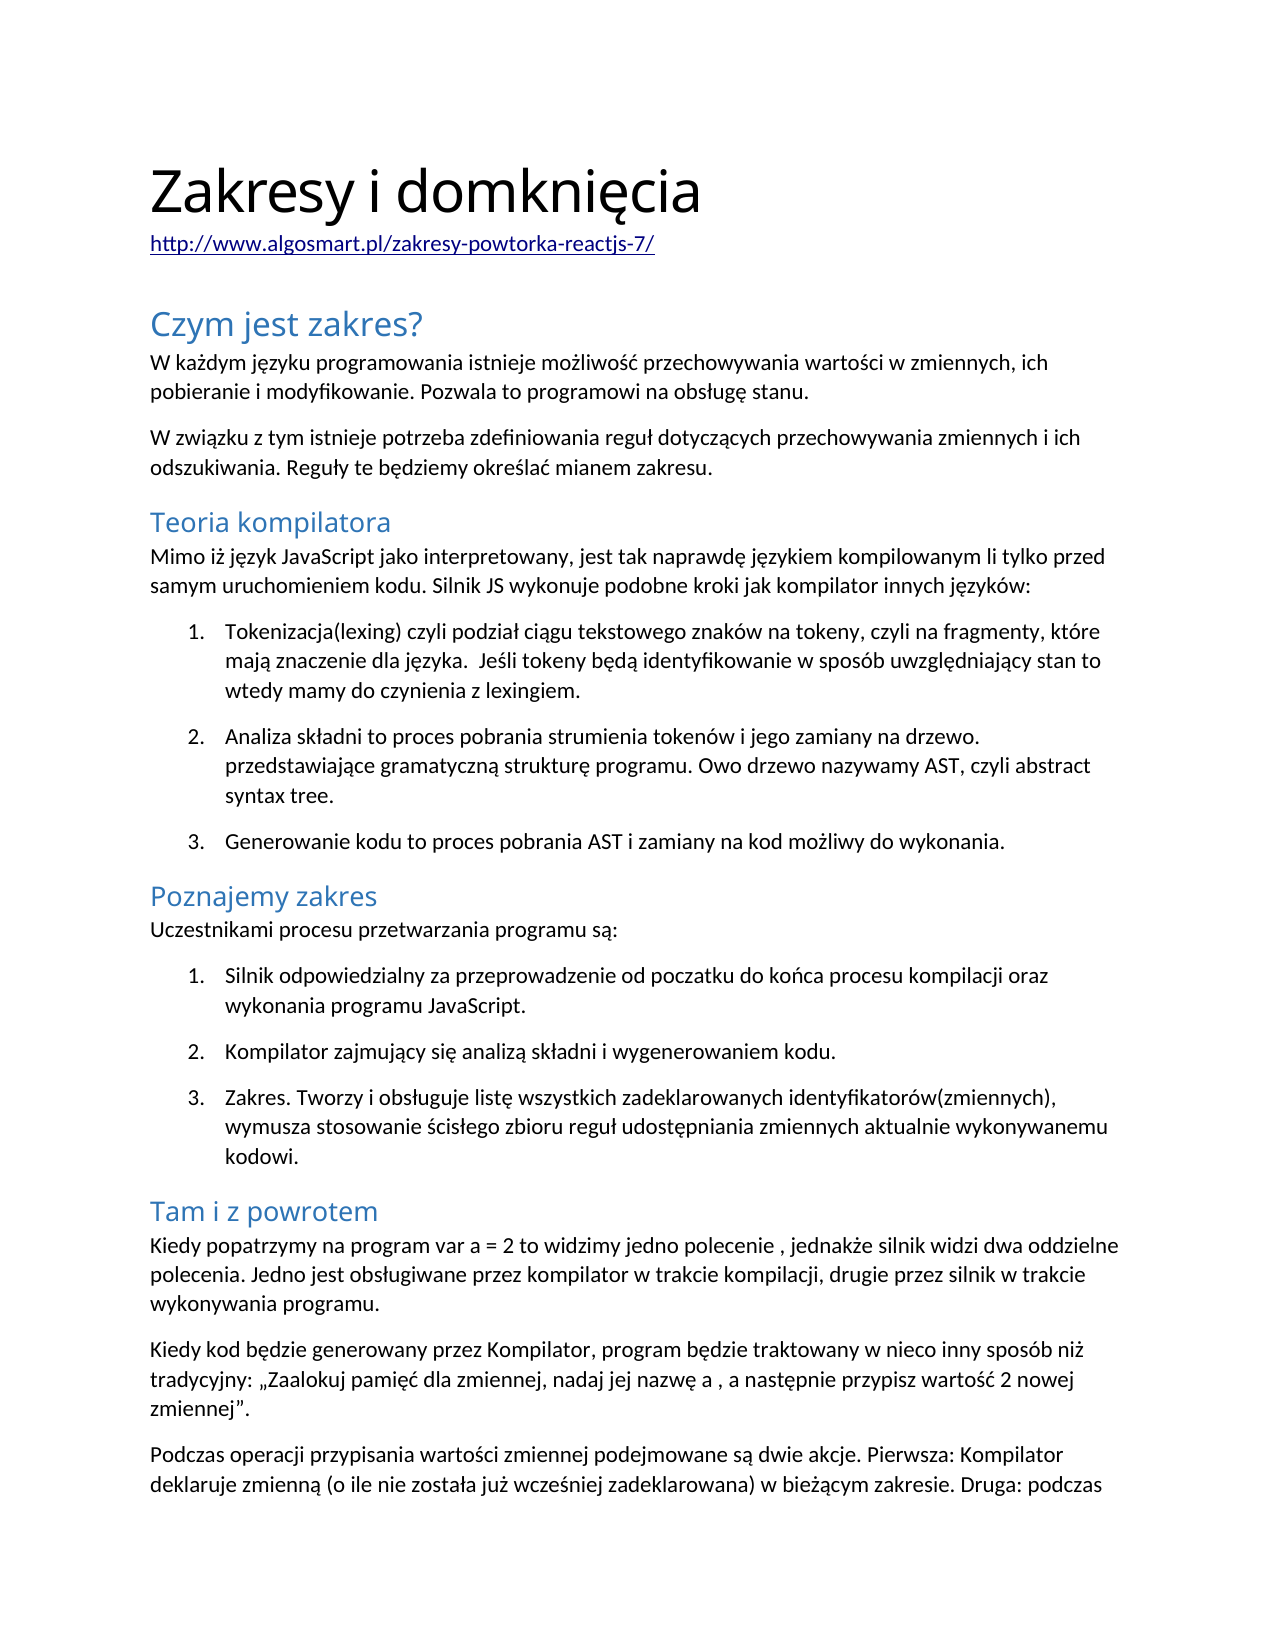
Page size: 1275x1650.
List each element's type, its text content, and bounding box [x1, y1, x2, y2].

text W związku z tym istnieje potrzeba zdefiniowania reguł dotyczących przechowywania zmiennych i ich odszukiwania. Reguły te będziemy określać mianem zakresu. [150, 423, 1125, 481]
title Zakresy i domknięcia [150, 150, 1125, 229]
text Kiedy popatrzymy na program var a = 2 to widzimy jedno polecenie , jednakże silnik widzi dwa oddzielne polecenia. Jedno jest obsługiwane przez kompilator w trakcie kompilacji, drugie przez silnik w trakcie wykonywania programu. [150, 1231, 1125, 1317]
list Generowanie kodu to proces pobrania AST i zamiany na kod możliwy do wykonania. [187, 827, 1125, 855]
list Kompilator zajmujący się analizą składni i wygenerowaniem kodu. [187, 1037, 1125, 1065]
subtitle Tam i z powrotem [150, 1192, 1125, 1229]
text Kiedy kod będzie generowany przez Kompilator, program będzie traktowany w nieco inny sposób niż tradycyjny: „Zaalokuj pamięć dla zmiennej, nadaj jej nazwę a , a następnie przypisz wartość 2 nowej zmiennej”. [150, 1336, 1125, 1422]
text Mimo iż język JavaScript jako interpretowany, jest tak naprawdę językiem kompilowanym li tylko przed samym uruchomieniem kodu. Silnik JS wykonuje podobne kroki jak kompilator innych języków: [150, 542, 1125, 599]
subtitle Czym jest zakres? [150, 301, 1125, 346]
text Podczas operacji przypisania wartości zmiennej podejmowane są dwie akcje. Pierwsza: Kompilator deklaruje zmienną (o ile nie została już wcześniej zadeklarowana) w bieżącym zakresie. Druga: podczas [150, 1440, 1125, 1498]
text http://www.algosmart.pl/zakresy-powtorka-reactjs-7/ [150, 229, 1125, 257]
list Tokenizacja(lexing) czyli podział ciągu tekstowego znaków na tokeny, czyli na fragmenty, które mają znaczenie dla języka. Jeśli tokeny będą identyfikowanie w sposób uwzględniający stan to wtedy mamy do czynienia z lexingiem. [187, 617, 1125, 704]
list Zakres. Tworzy i obsługuje listę wszystkich zadeklarowanych identyfikatorów(zmiennych), wymusza stosowanie ścisłego zbioru reguł udostępniania zmiennych aktualnie wykonywanemu kodowi. [187, 1083, 1125, 1170]
subtitle Teoria kompilatora [150, 503, 1125, 540]
text Uczestnikami procesu przetwarzania programu są: [150, 916, 1125, 944]
subtitle Poznajemy zakres [150, 877, 1125, 914]
list Silnik odpowiedzialny za przeprowadzenie od poczatku do końca procesu kompilacji oraz wykonania programu JavaScript. [187, 962, 1125, 1019]
text W każdym języku programowania istnieje możliwość przechowywania wartości w zmiennych, ich pobieranie i modyfikowanie. Pozwala to programowi na obsługę stanu. [150, 348, 1125, 406]
list Analiza składni to proces pobrania strumienia tokenów i jego zamiany na drzewo. przedstawiające gramatyczną strukturę programu. Owo drzewo nazywamy AST, czyli abstract syntax tree. [187, 722, 1125, 809]
